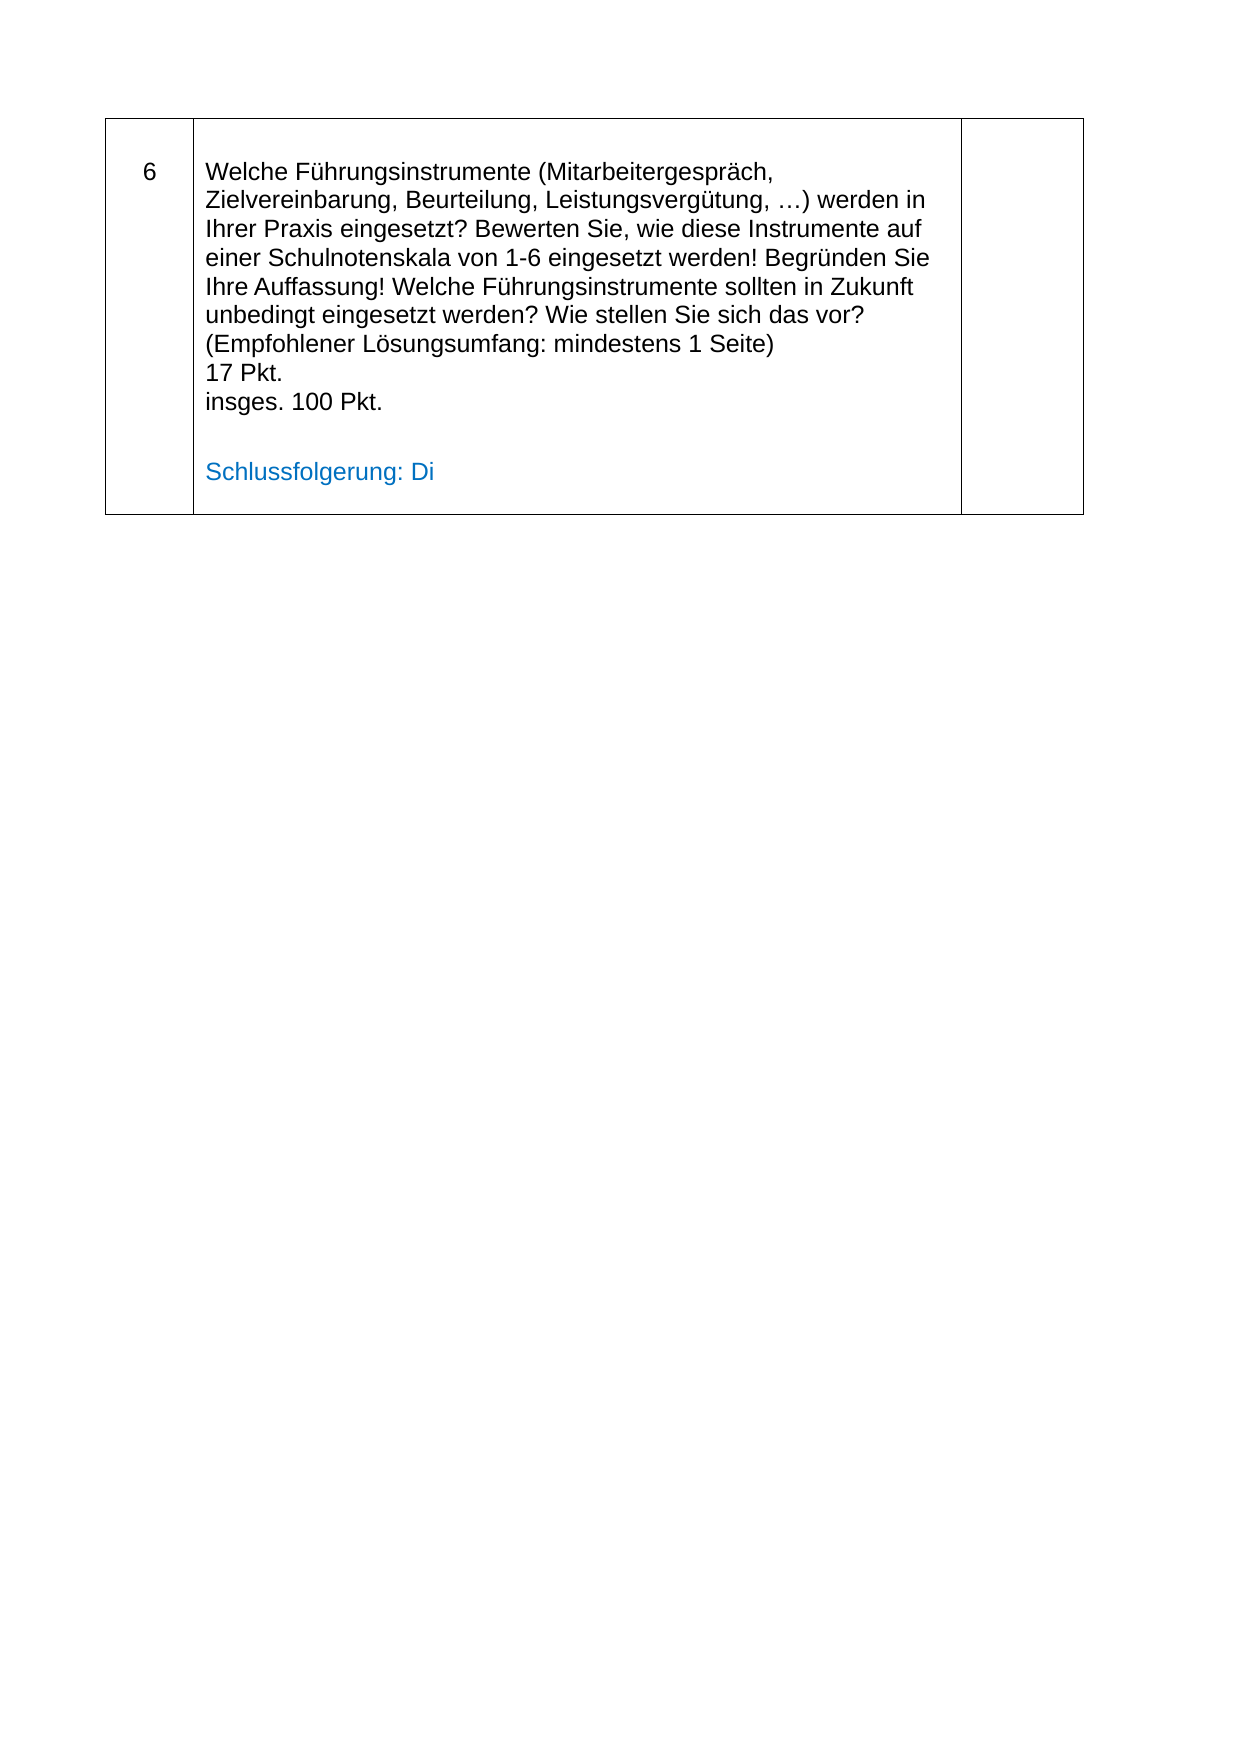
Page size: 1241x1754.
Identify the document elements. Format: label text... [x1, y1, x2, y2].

table_cell Welche Führungsinstrumente (Mitarbeitergespräch, Zielvereinbarung, Beurteilung, Leistungsvergütung, …) werden in Ihrer Praxis eingesetzt? Bewerten Sie, wie diese Instrumente auf einer Schulnotenskala von 1-6 eingesetzt werden! Begründen Sie Ihre Auffassung! Welche Führungsinstrumente sollten in Zukunft unbedingt eingesetzt werden? Wie stellen Sie sich das vor? (Empfohlener Lösungsumfang: mindestens 1 Seite) 17 Pkt. insges. 100 Pkt. Schlussfolgerung: Di [194, 119, 961, 514]
table_cell 6 [106, 119, 193, 514]
table_cell [962, 119, 1083, 514]
